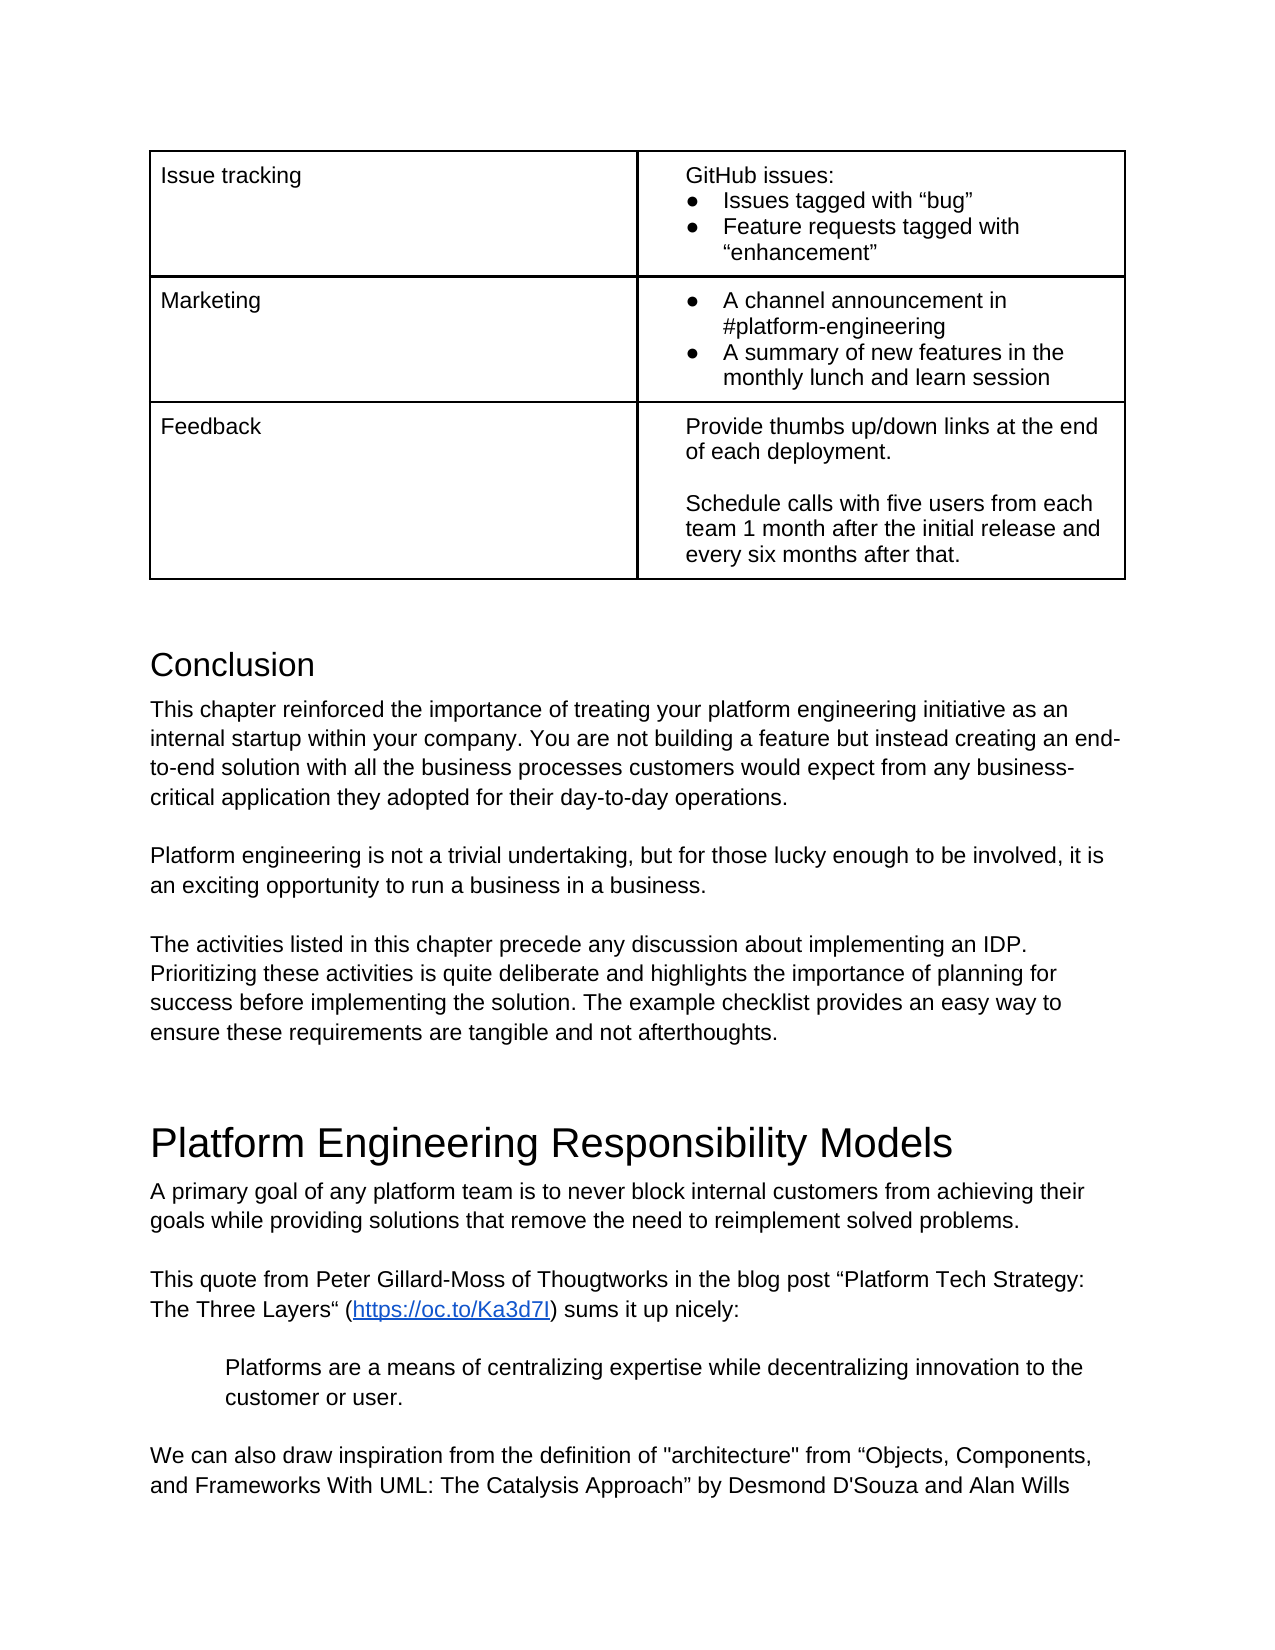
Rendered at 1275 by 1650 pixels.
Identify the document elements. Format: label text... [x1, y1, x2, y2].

text The activities listed in this chapter precede any discussion about implementing an IDP. Prioritizing these activities is quite deliberate and highlights the importance of planning for success before implementing the solution. The example checklist provides an easy way to ensure these requirements are tangible and not afterthoughts. [150, 931, 1125, 1045]
text A primary goal of any platform team is to never block internal customers from achieving their goals while providing solutions that remove the need to reimplement solved problems. [150, 1179, 1125, 1234]
table_cell Feedback [151, 403, 636, 577]
text We can also draw inspiration from the definition of "architecture" from “Objects, Components, and Frameworks With UML: The Catalysis Approach” by Desmond D'Souza and Alan Wills [150, 1443, 1125, 1498]
subtitle Platform Engineering Responsibility Models [150, 1120, 1125, 1166]
text Platforms are a means of centralizing expertise while decentralizing innovation to the customer or user. [225, 1355, 1125, 1410]
table_cell GitHub issues: Issues tagged with “bug” Feature requests tagged with “enhancement” [639, 152, 1124, 275]
table_cell Marketing [151, 278, 636, 401]
text Platform engineering is not a trivial undertaking, but for those lucky enough to be involved, it is an exciting opportunity to run a business in a business. [150, 843, 1125, 898]
text This chapter reinforced the importance of treating your platform engineering initiative as an internal startup within your company. You are not building a feature but instead creating an end-to-end solution with all the business processes customers would expect from any business-critical application they adopted for their day-to-day operations. [150, 696, 1125, 810]
table_cell Provide thumbs up/down links at the end of each deployment. Schedule calls with five users from each team 1 month after the initial release and every six months after that. [639, 403, 1124, 577]
table_cell A channel announcement in #platform-engineering A summary of new features in the monthly lunch and learn session [639, 278, 1124, 401]
table_cell Issue tracking [151, 152, 636, 275]
text This quote from Peter Gillard-Moss of Thougtworks in the blog post “Platform Tech Strategy: The Three Layers“ (https://oc.to/Ka3d7I) sums it up nicely: [150, 1267, 1125, 1322]
subtitle Conclusion [150, 646, 1125, 684]
